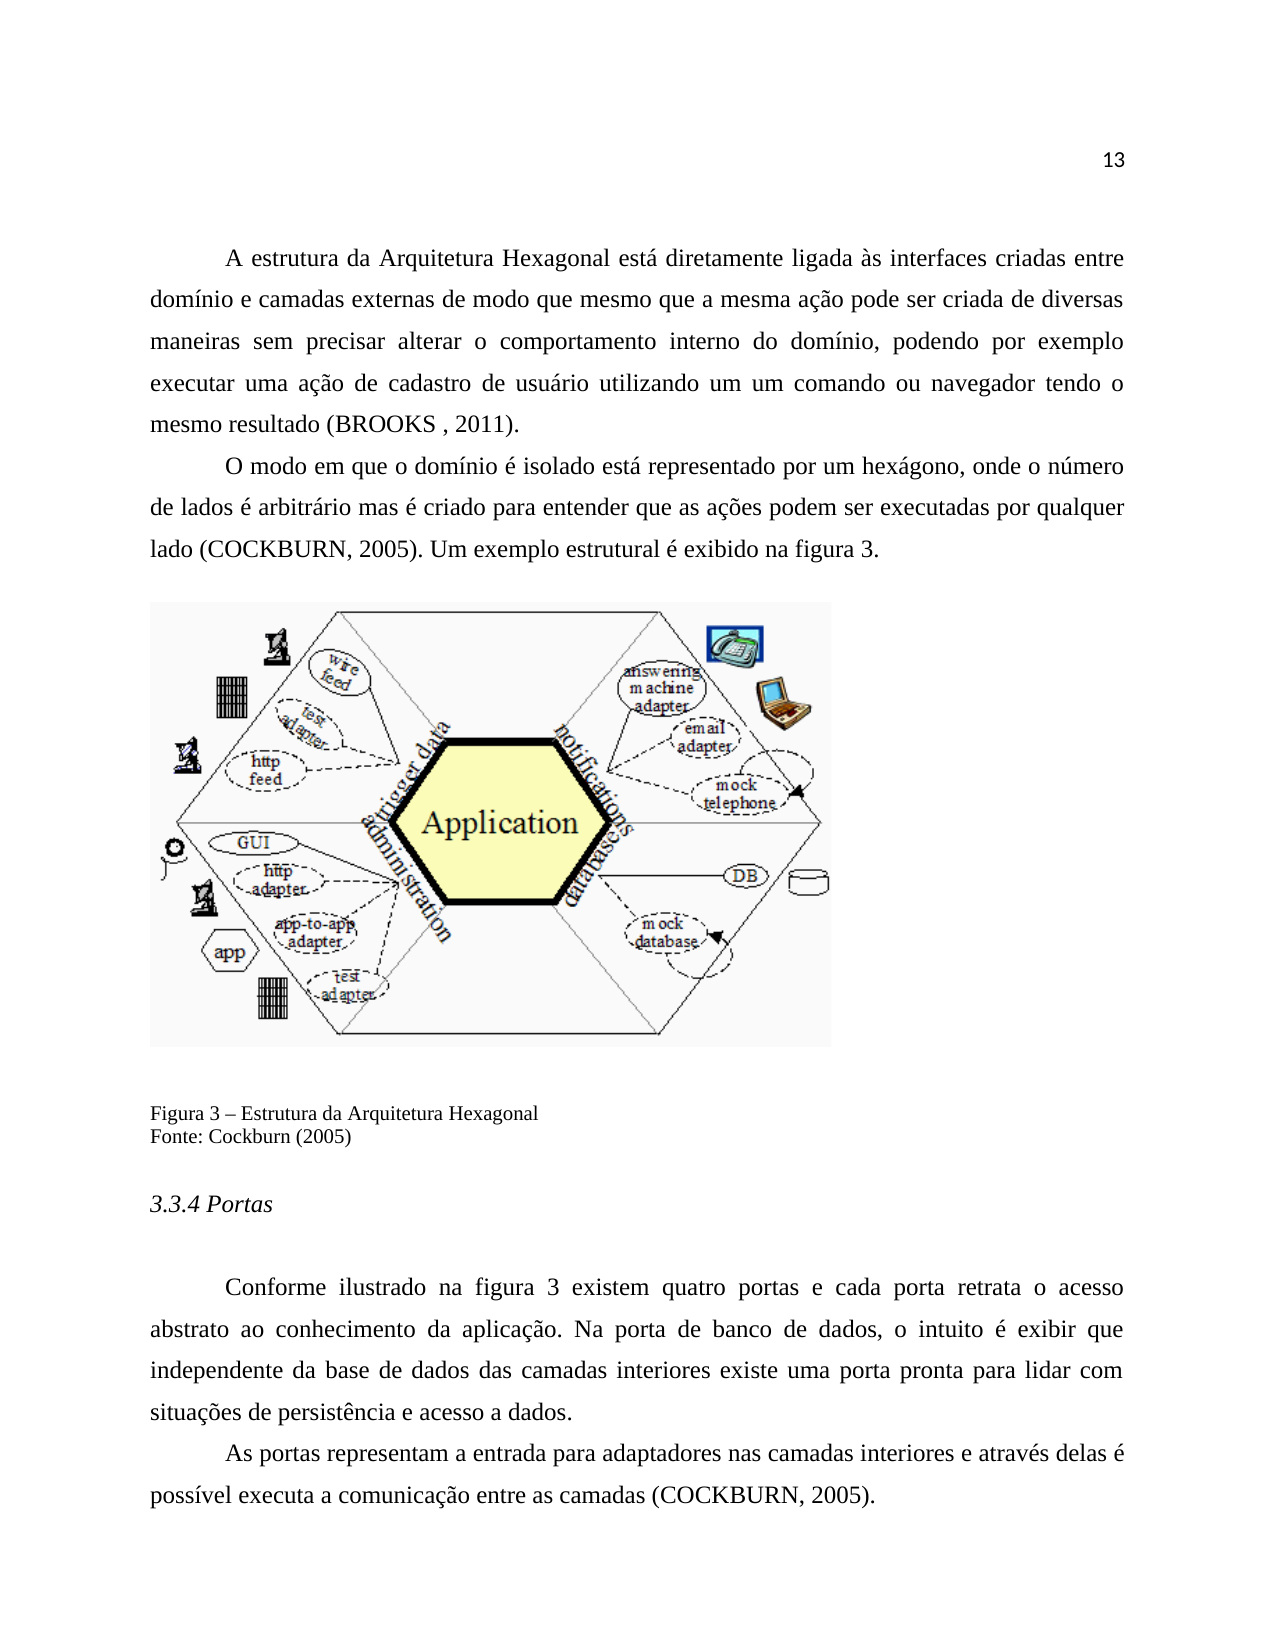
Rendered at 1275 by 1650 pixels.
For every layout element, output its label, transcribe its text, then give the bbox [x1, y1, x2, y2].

text Fonte: Cockburn (2005) [150, 1125, 1125, 1148]
picture [150, 602, 832, 1047]
text Conforme ilustrado na figura 3 existem quatro portas e cada porta retrata o acesso abstrato ao conhecimento da aplicação. Na porta de banco de dados, o intuito é exibir que independente da base de dados das camadas interiores existe uma porta pronta para lidar com situações de persistência e acesso a dados. [150, 1273, 1125, 1426]
text 3.3.4 Portas [150, 1190, 1125, 1259]
text Figura 3 – Estrutura da Arquitetura Hexagonal [150, 1102, 1125, 1125]
text O modo em que o domínio é isolado está representado por um hexágono, onde o número de lados é arbitrário mas é criado para entender que as ações podem ser executadas por qualquer lado (COCKBURN, 2005). Um exemplo estrutural é exibido na figura 3. [150, 452, 1125, 563]
text As portas representam a entrada para adaptadores nas camadas interiores e através delas é possível executa a comunicação entre as camadas (COCKBURN, 2005). [150, 1439, 1125, 1509]
text A estrutura da Arquitetura Hexagonal está diretamente ligada às interfaces criadas entre domínio e camadas externas de modo que mesmo que a mesma ação pode ser criada de diversas maneiras sem precisar alterar o comportamento interno do domínio, podendo por exemplo executar uma ação de cadastro de usuário utilizando um um comando ou navegador tendo o mesmo resultado (BROOKS , 2011). [150, 244, 1125, 438]
